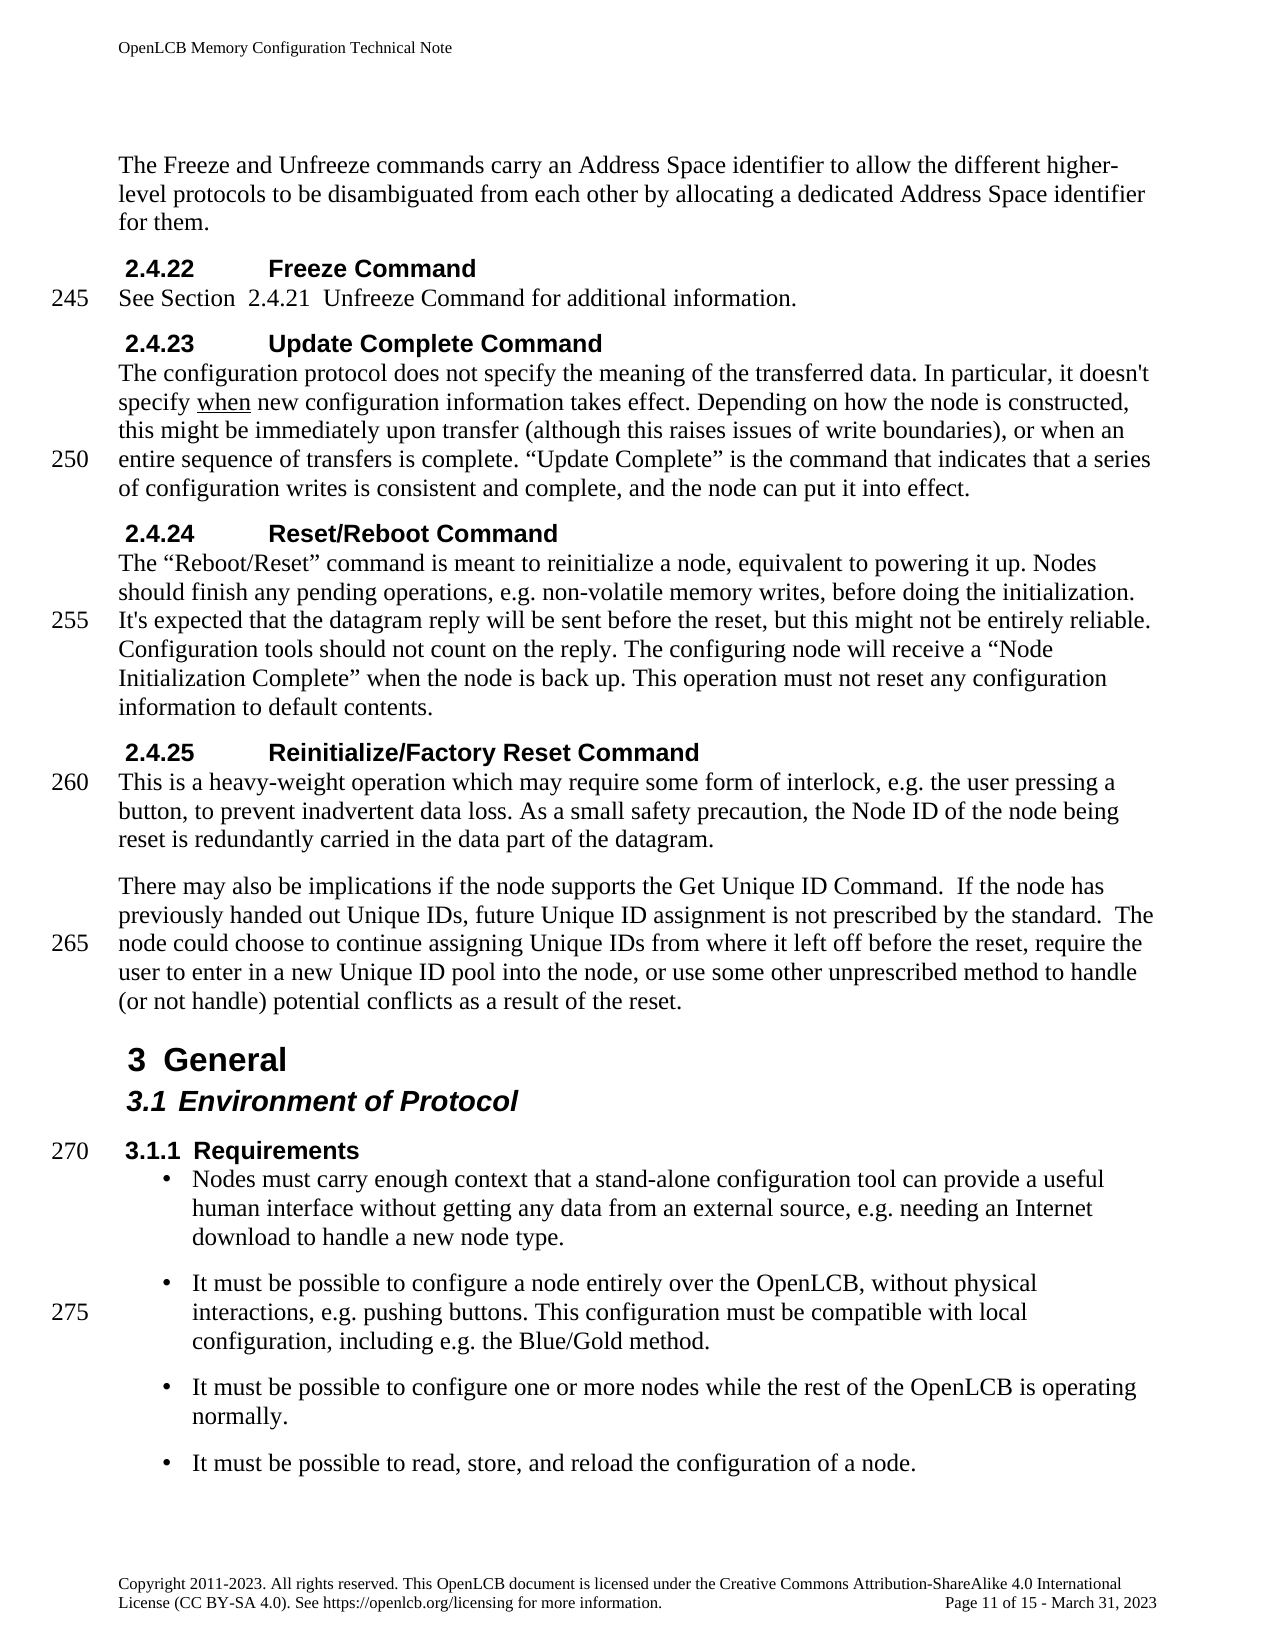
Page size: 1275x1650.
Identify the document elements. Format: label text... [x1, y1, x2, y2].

subtitle Reset/Reboot Command [118, 519, 1157, 548]
text This is a heavy-weight operation which may require some form of interlock, e.g. the user pressing a button, to prevent inadvertent data loss. As a small safety precaution, the Node ID of the node being reset is redundantly carried in the data part of the datagram. [118, 767, 1157, 853]
text The Freeze and Unfreeze commands carry an Address Space identifier to allow the different higher-level protocols to be disambiguated from each other by allocating a dedicated Address Space identifier for them. [118, 150, 1157, 236]
subtitle General [118, 1040, 1157, 1078]
text There may also be implications if the node supports the Get Unique ID Command. If the node has previously handed out Unique IDs, future Unique ID assignment is not prescribed by the standard. The node could choose to continue assigning Unique IDs from where it left off before the reset, require the user to enter in a new Unique ID pool into the node, or use some other unprescribed method to handle (or not handle) potential conflicts as a result of the reset. [118, 871, 1157, 1015]
text See Section 2.4.21 Unfreeze Command for additional information. [118, 283, 1157, 311]
text The “Reboot/Reset” command is meant to reinitialize a node, equivalent to powering it up. Nodes should finish any pending operations, e.g. non-volatile memory writes, before doing the initialization. It's expected that the datagram reply will be sent before the reset, but this might not be entirely reliable. Configuration tools should not count on the reply. The configuring node will receive a “Node Initialization Complete” when the node is back up. This operation must not reset any configuration information to default contents. [118, 548, 1157, 721]
text The configuration protocol does not specify the meaning of the transferred data. In particular, it doesn't specify when new configuration information takes effect. Depending on how the node is constructed, this might be immediately upon transfer (although this raises issues of write boundaries), or when an entire sequence of transfers is complete. “Update Complete” is the command that indicates that a series of configuration writes is consistent and complete, and the node can put it into effect. [118, 358, 1157, 502]
subtitle Environment of Protocol [118, 1084, 1157, 1118]
list It must be possible to read, store, and reload the configuration of a node. [162, 1448, 1157, 1476]
list It must be possible to configure a node entirely over the OpenLCB, without physical interactions, e.g. pushing buttons. This configuration must be compatible with local configuration, including e.g. the Blue/Gold method. [162, 1268, 1157, 1355]
subtitle Freeze Command [118, 254, 1157, 283]
list Nodes must carry enough context that a stand-alone configuration tool can provide a useful human interface without getting any data from an external source, e.g. needing an Internet download to handle a new node type. [162, 1164, 1157, 1251]
subtitle Update Complete Command [118, 329, 1157, 358]
subtitle Reinitialize/Factory Reset Command [118, 738, 1157, 767]
subtitle Requirements [118, 1136, 1157, 1164]
list It must be possible to configure one or more nodes while the rest of the OpenLCB is operating normally. [162, 1372, 1157, 1430]
